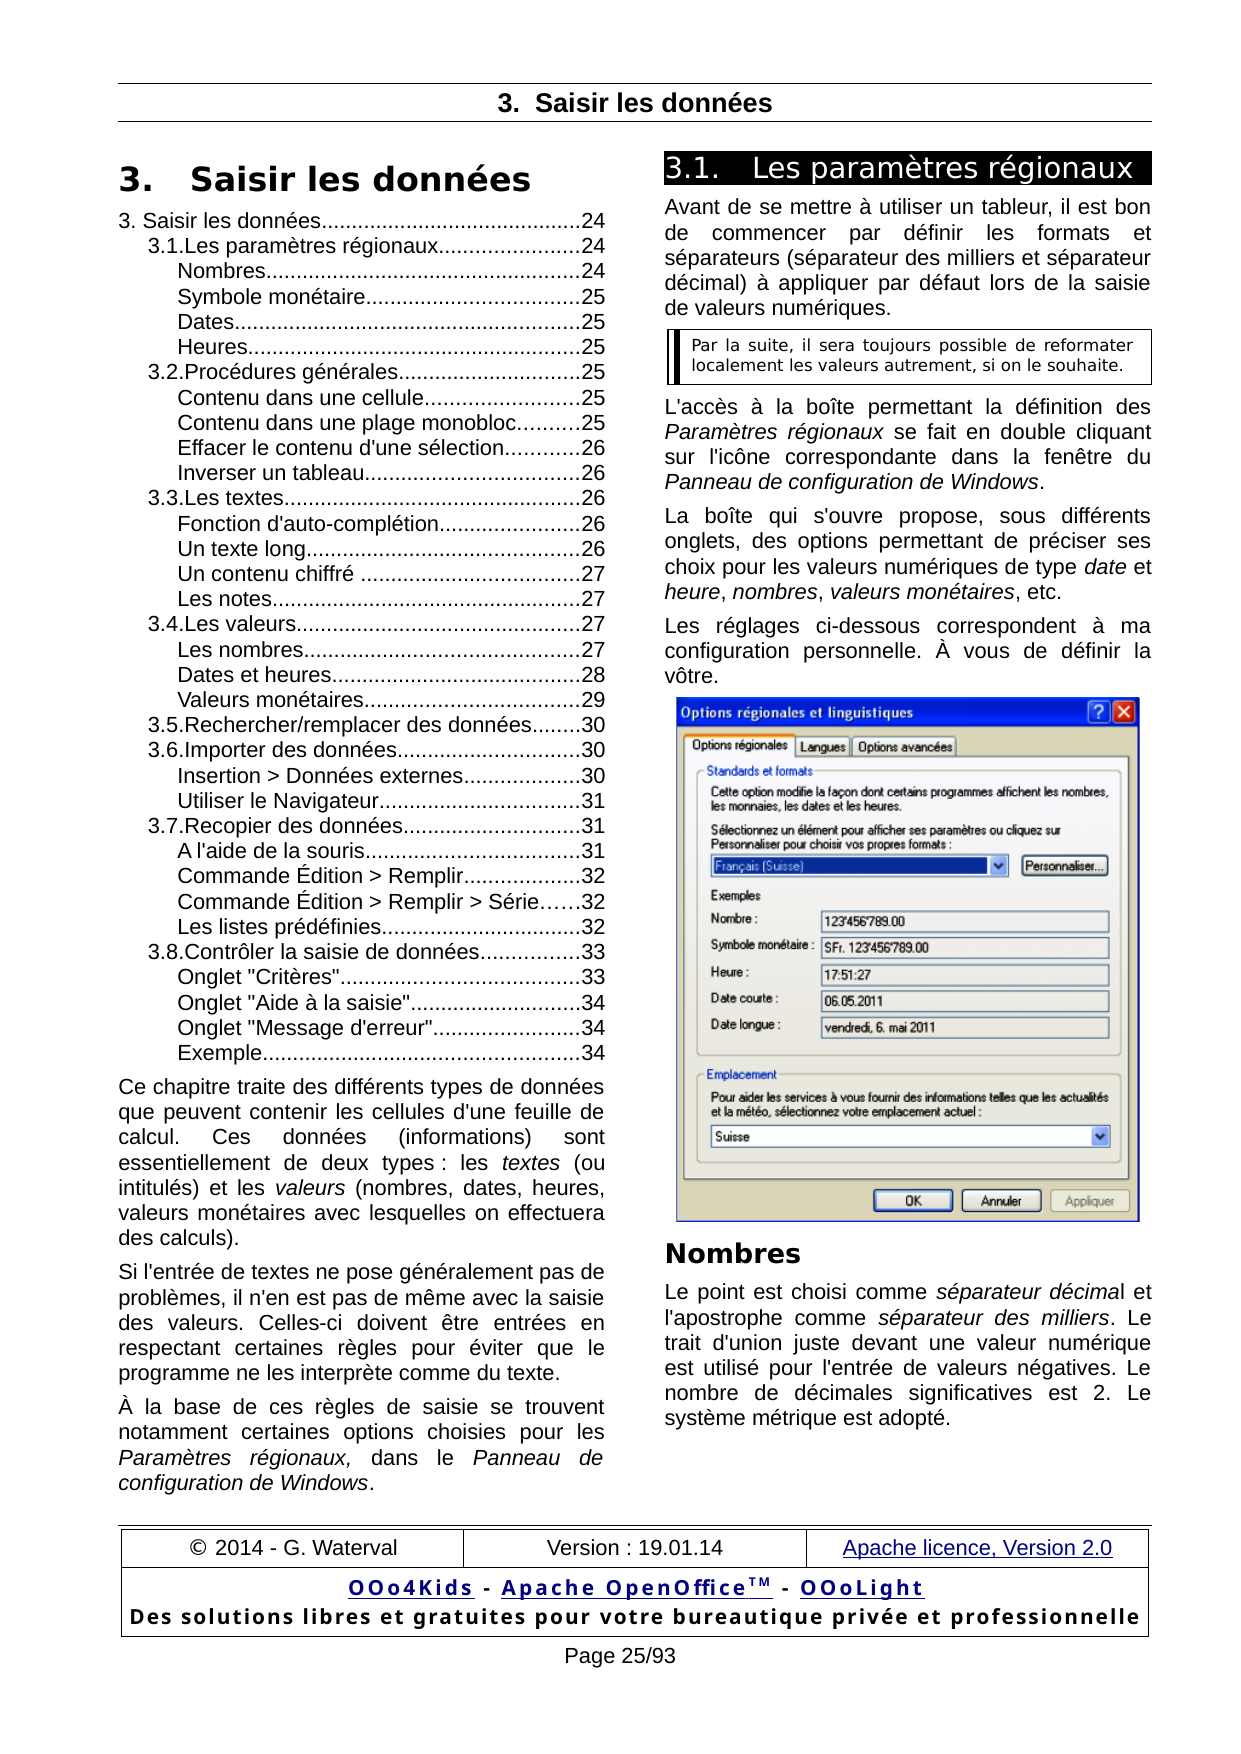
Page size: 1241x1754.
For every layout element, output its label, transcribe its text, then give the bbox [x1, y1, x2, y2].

text Avant de se mettre à utiliser un tableur, il est bon de commencer par définir les formats et séparateurs (séparateur des milliers et séparateur décimal) à appliquer par défaut lors de la saisie de valeurs numériques. [664, 194, 1152, 320]
text Dates 25 [177, 309, 605, 334]
text Dates et heures 28 [177, 662, 605, 687]
text Effacer le contenu d'une sélection 26 [177, 435, 605, 460]
text La boîte qui s'ouvre propose, sous différents onglets, des options permettant de préciser ses choix pour les valeurs numériques de type date et heure, nombres, valeurs monétaires, etc. [664, 503, 1152, 604]
text Symbole monétaire 25 [177, 283, 605, 309]
text Inverser un tableau 26 [177, 460, 605, 485]
text Commande Édition > Remplir 32 [177, 863, 605, 888]
text 3. Saisir les données 24 [118, 208, 605, 233]
text 3.2.Procédures générales 25 [148, 359, 605, 384]
text Exemple 34 [177, 1040, 605, 1065]
text Les listes prédéfinies 32 [177, 914, 605, 939]
text Onglet "Message d'erreur" 34 [177, 1014, 605, 1040]
text L'accès à la boîte permettant la définition des Paramètres régionaux se fait en double cliquant sur l'icône correspondante dans la fenêtre du Panneau de configuration de Windows. [664, 393, 1152, 494]
text Un texte long 26 [177, 536, 605, 561]
text 3.4.Les valeurs 27 [148, 611, 605, 636]
text 3.7.Recopier des données 31 [148, 813, 605, 838]
text Onglet "Critères" 33 [177, 964, 605, 989]
subtitle Saisir les données [118, 160, 605, 199]
subtitle Nombres [664, 1239, 1152, 1270]
text Les notes 27 [177, 586, 605, 611]
text Ce chapitre traite des différents types de données que peuvent contenir les cellules d'une feuille de calcul. Ces données (informations) sont essentiellement de deux types : les textes (ou intitulés) et les valeurs (nombres, dates, heures, valeurs monétaires avec lesquelles on effectuera des calculs). [118, 1074, 605, 1250]
text Contenu dans une cellule 25 [177, 384, 605, 409]
text 3.6.Importer des données 30 [148, 737, 605, 762]
text Un contenu chiffré 27 [177, 561, 605, 586]
text Valeurs monétaires 29 [177, 687, 605, 712]
text Onglet "Aide à la saisie" 34 [177, 989, 605, 1014]
text A l'aide de la souris 31 [177, 838, 605, 863]
text 3.1.Les paramètres régionaux 24 [148, 233, 605, 258]
text Utiliser le Navigateur 31 [177, 788, 605, 813]
text À la base de ces règles de saisie se trouvent notamment certaines options choisies pour les Paramètres régionaux, dans le Panneau de configuration de Windows. [118, 1394, 605, 1495]
text Nombres 24 [177, 258, 605, 283]
subtitle Les paramètres régionaux [664, 151, 1152, 185]
text Si l'entrée de textes ne pose généralement pas de problèmes, il n'en est pas de même avec la saisie des valeurs. Celles-ci doivent être entrées en respectant certaines règles pour éviter que le programme ne les interprète comme du texte. [118, 1259, 605, 1385]
text 3.5.Rechercher/remplacer des données 30 [148, 712, 605, 737]
text Les réglages ci-dessous correspondent à ma configuration personnelle. À vous de définir la vôtre. [664, 613, 1152, 688]
text 3.8.Contrôler la saisie de données 33 [148, 939, 605, 964]
table_header Par la suite, il sera toujours possible de reformater localement les valeurs autrement, si on le souhaite. [680, 330, 1151, 384]
text 3.3.Les textes 26 [148, 485, 605, 510]
text Contenu dans une plage monobloc 25 [177, 409, 605, 435]
text Commande Édition > Remplir > Série 32 [177, 888, 605, 914]
text Heures 25 [177, 334, 605, 359]
text Le point est choisi comme séparateur décimal et l'apostrophe comme séparateur des milliers. Le trait d'union juste devant une valeur numérique est utilisé pour l'entrée de valeurs négatives. Le nombre de décimales significatives est 2. Le système métrique est adopté. [664, 1279, 1152, 1431]
text Les nombres 27 [177, 636, 605, 662]
text Fonction d'auto-complétion 26 [177, 510, 605, 536]
text Insertion > Données externes 30 [177, 762, 605, 788]
